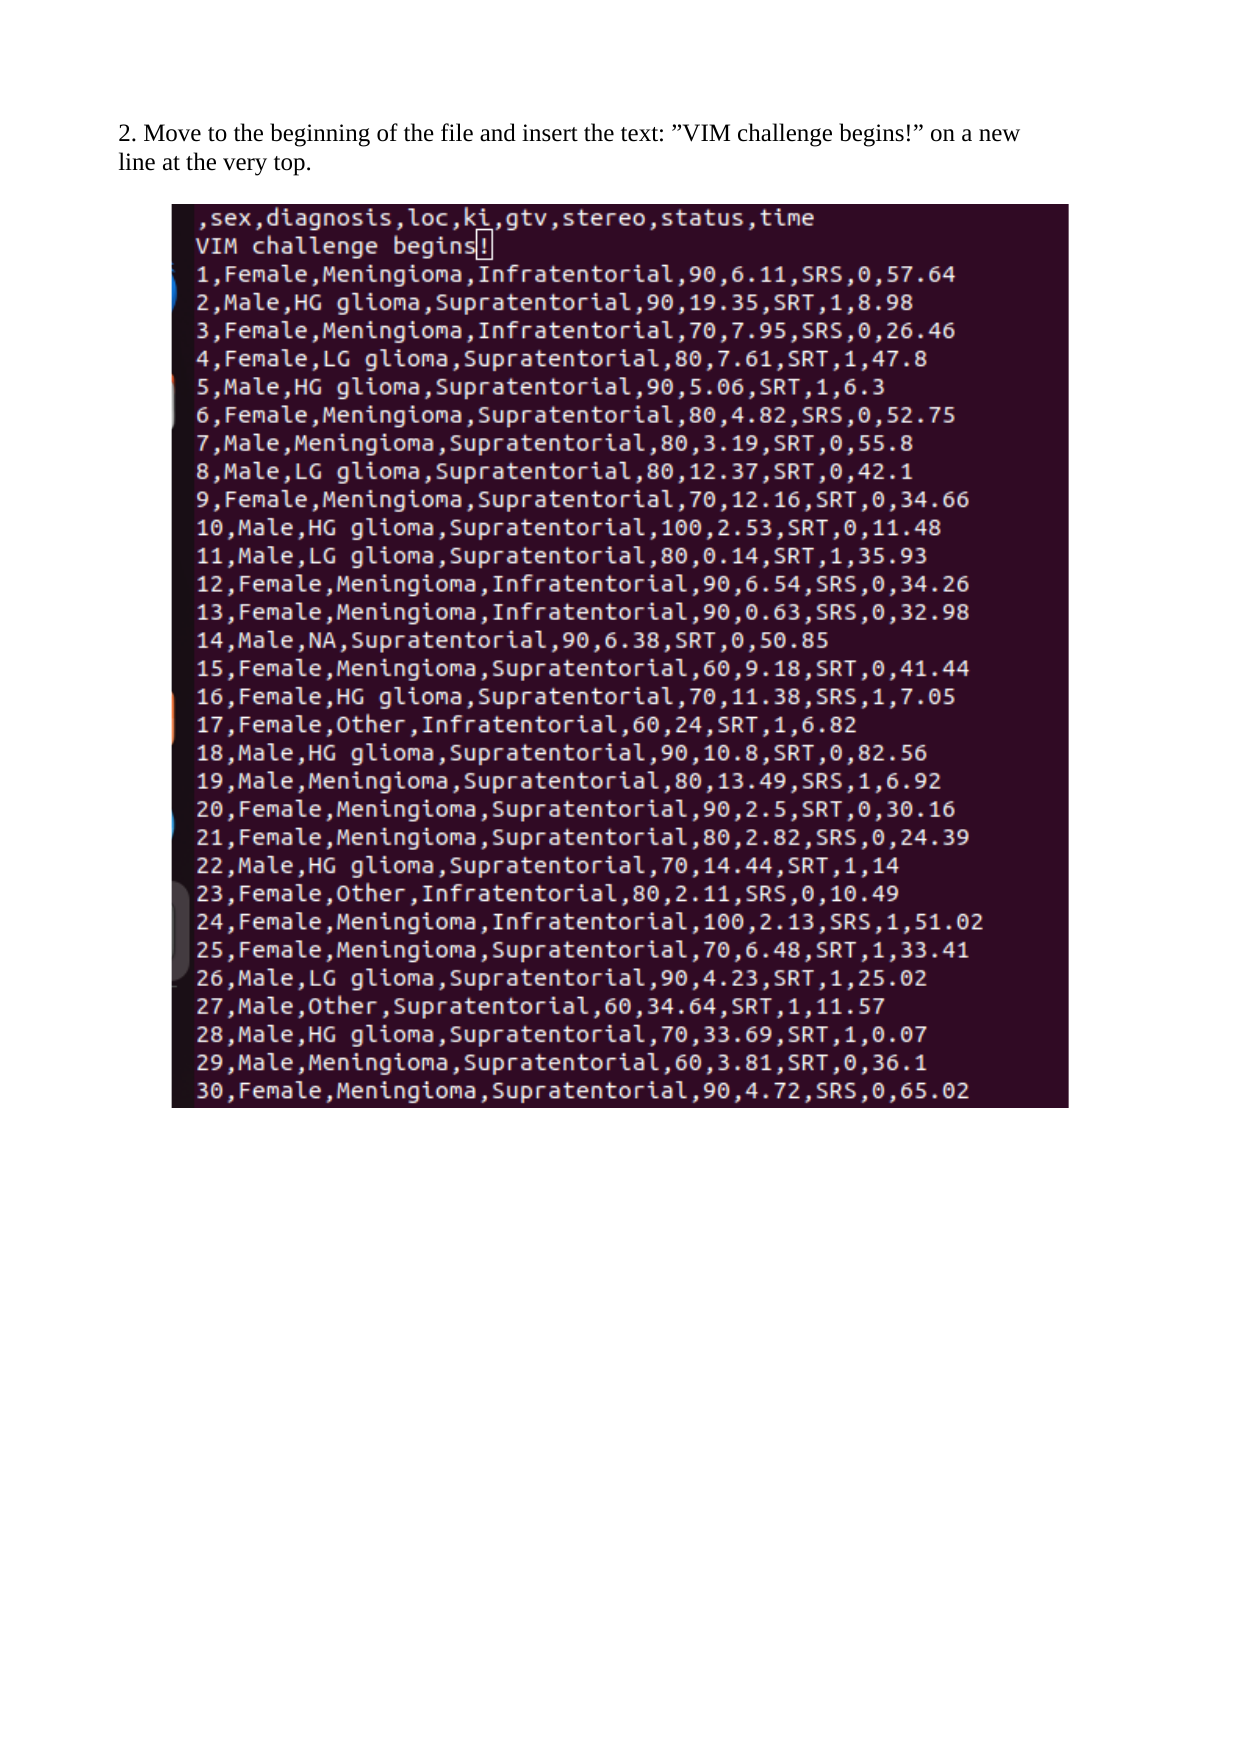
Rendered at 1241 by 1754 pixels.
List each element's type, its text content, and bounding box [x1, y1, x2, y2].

text line at the very top. [118, 147, 1122, 176]
picture [171, 204, 1069, 1108]
text 2. Move to the beginning of the file and insert the text: ”VIM challenge begins!” on a new [118, 118, 1122, 147]
